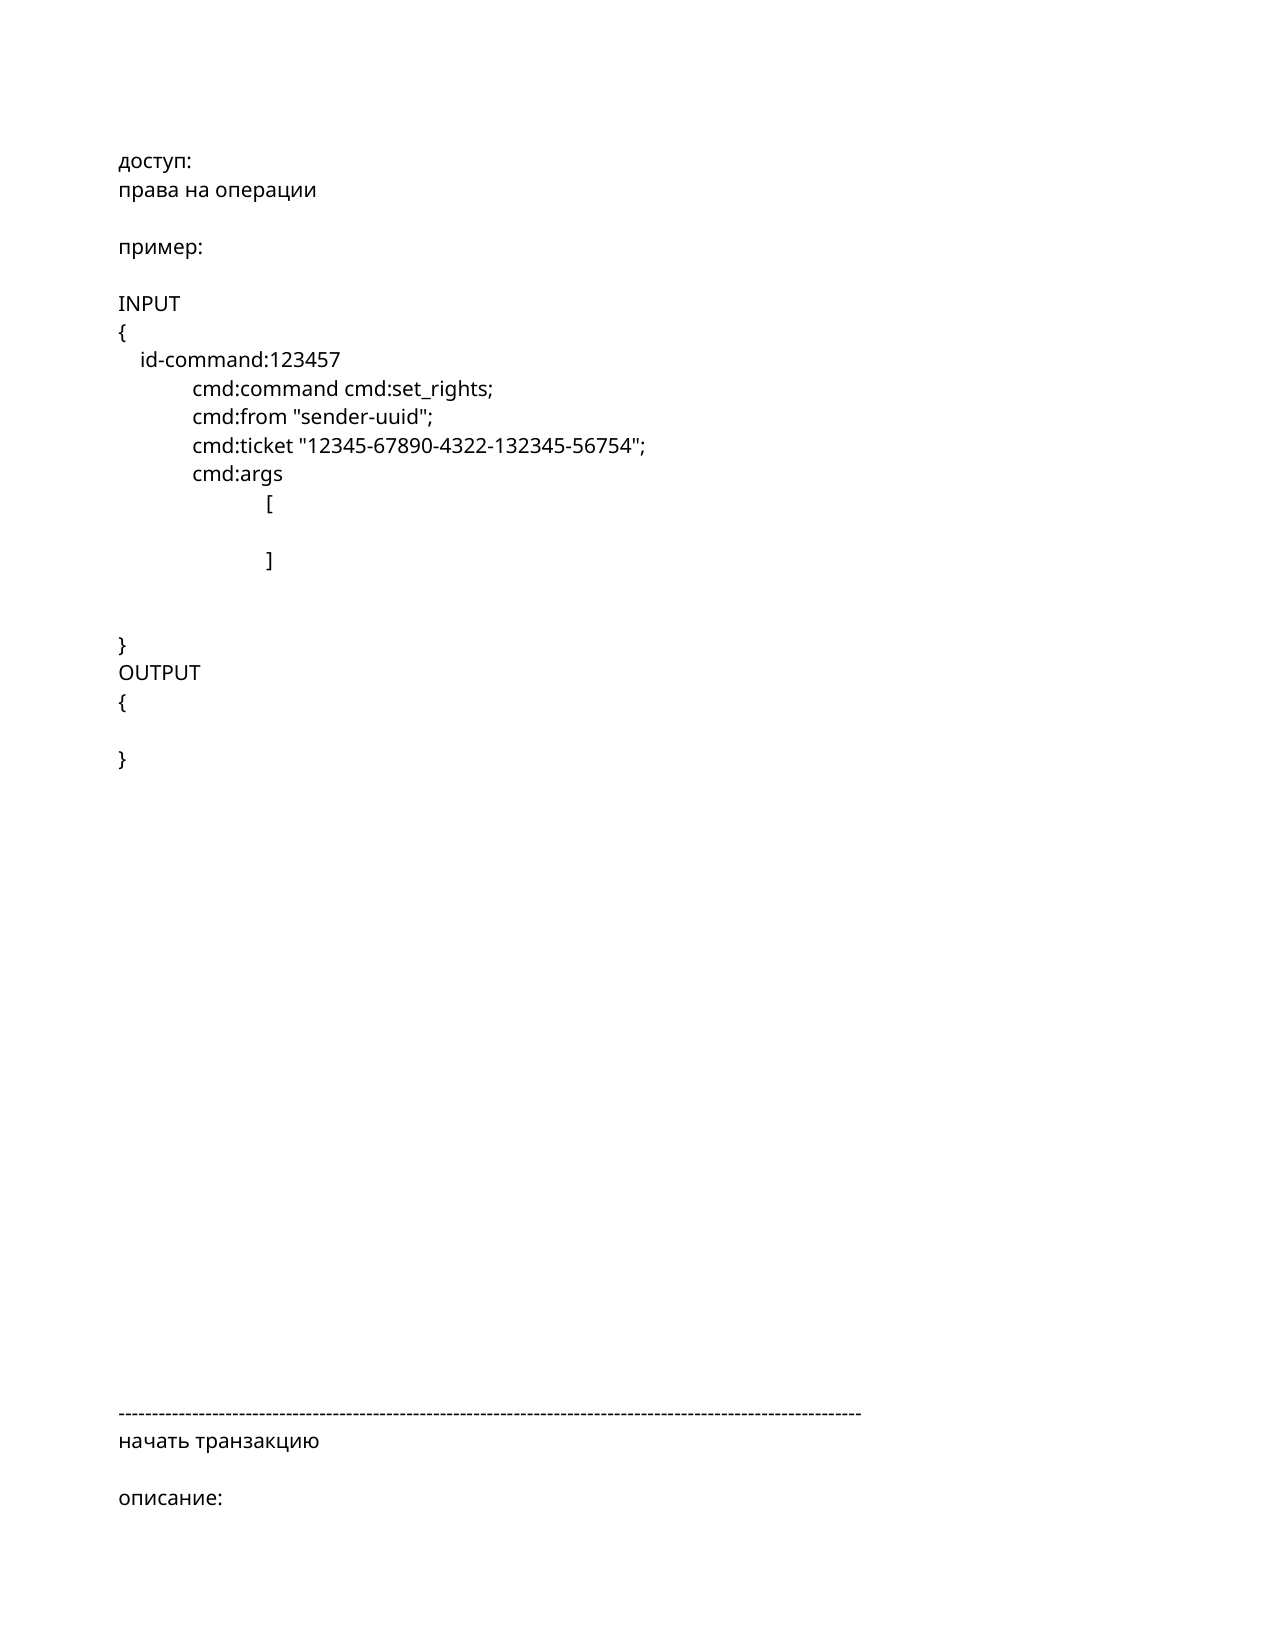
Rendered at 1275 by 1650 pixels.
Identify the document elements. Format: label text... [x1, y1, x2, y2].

text } [118, 744, 1157, 772]
text INPUT [118, 289, 1157, 317]
text } [118, 630, 1157, 658]
text права на операции [118, 175, 1157, 203]
text cmd:from "sender-uuid"; [118, 402, 1157, 431]
text ] [118, 545, 1157, 573]
text OUTPUT [118, 658, 1157, 687]
text доступ: [118, 147, 1157, 175]
text --------------------------------------------------------------------------------------------------------------- [118, 1398, 1157, 1426]
text { [118, 687, 1157, 715]
text cmd:args [118, 459, 1157, 488]
text [ [118, 488, 1157, 516]
text начать транзакцию [118, 1426, 1157, 1455]
text описание: [118, 1483, 1157, 1512]
text пример: [118, 232, 1157, 260]
text { [118, 317, 1157, 346]
text cmd:command cmd:set_rights; [118, 374, 1157, 402]
text id-command:123457 [118, 346, 1157, 374]
text cmd:ticket "12345-67890-4322-132345-56754"; [118, 431, 1157, 459]
